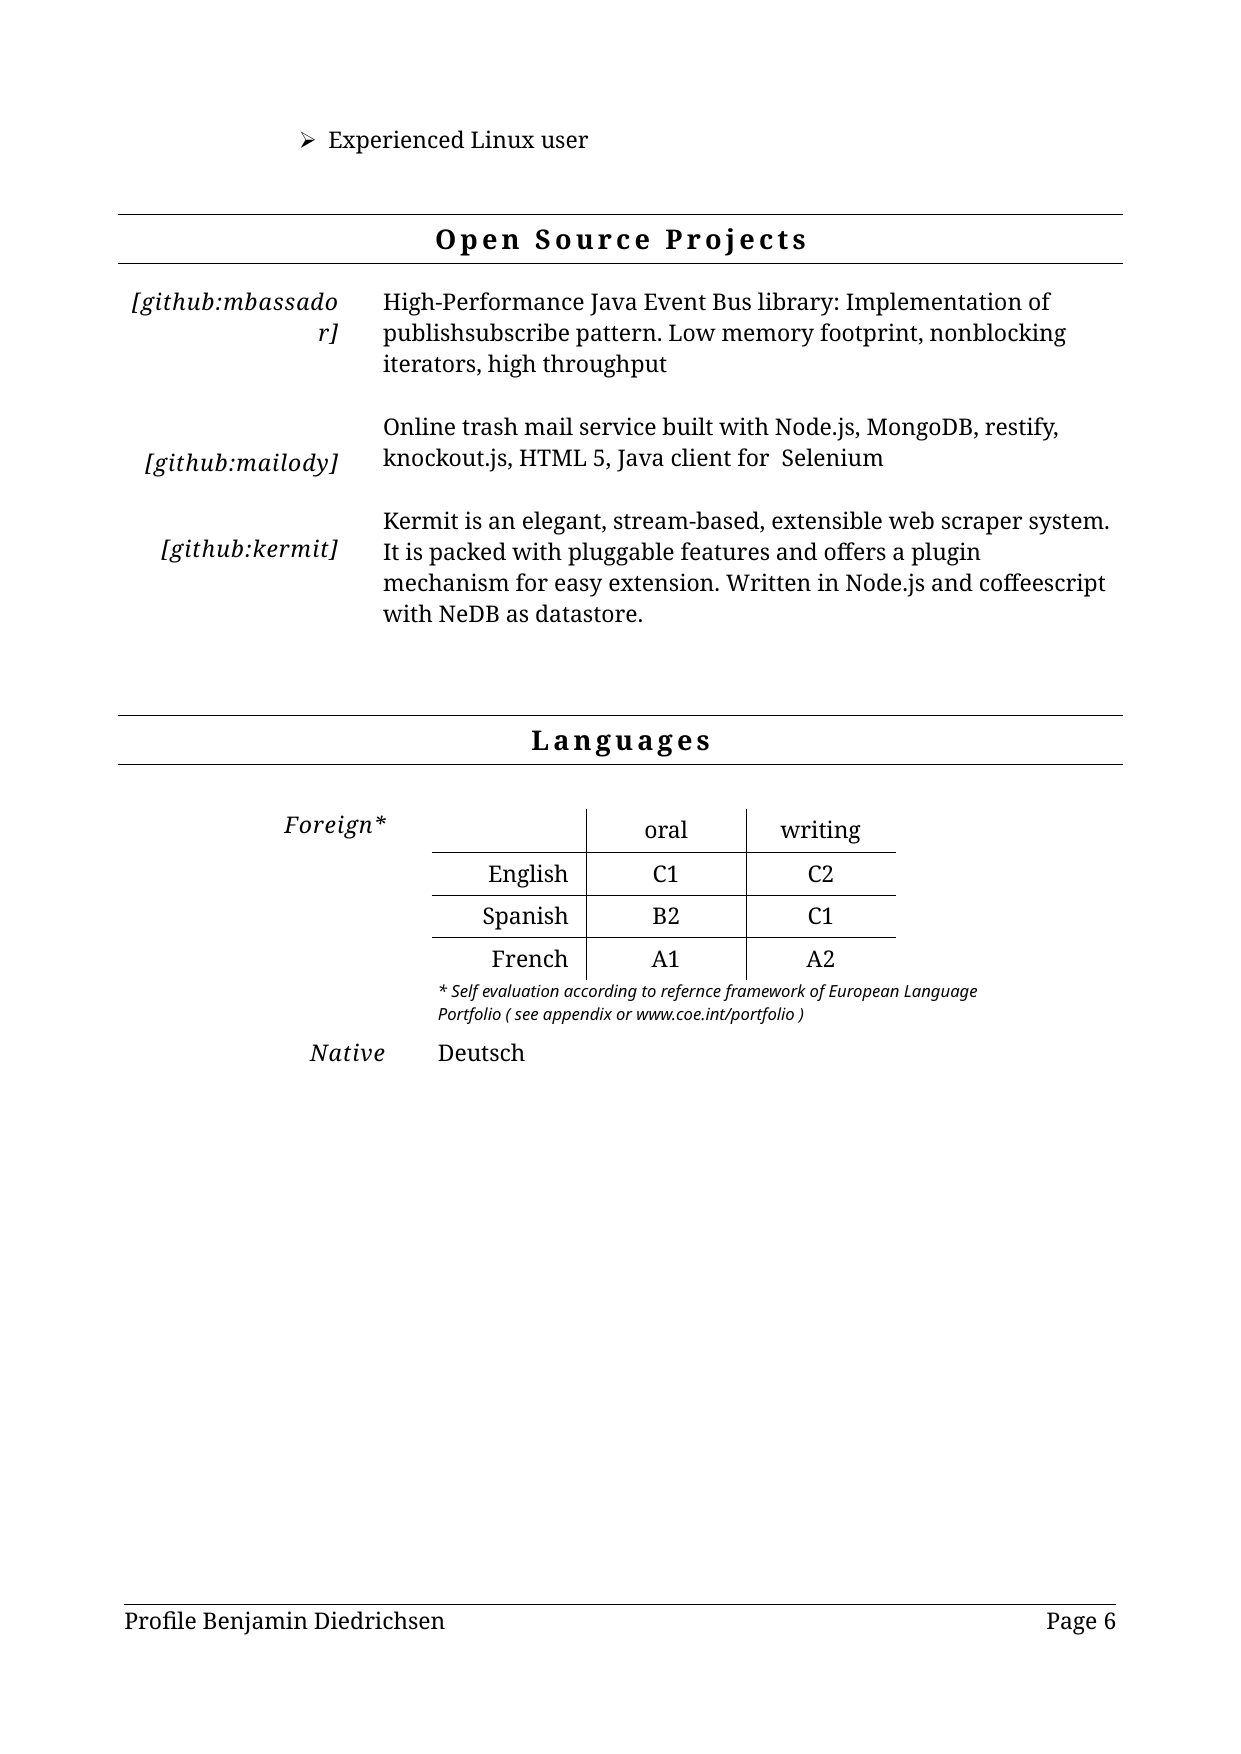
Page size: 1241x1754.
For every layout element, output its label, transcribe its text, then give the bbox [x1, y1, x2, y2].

table_cell A2 [747, 938, 896, 980]
table_cell High-Performance Java Event Bus library: Implementation of publish­subscribe pattern. Low memory footprint, non­blocking iterators, high throughput Online trash mail service built with Node.js, MongoDB, restify, knockout.js, HTML 5, Java client for Selenium Kermit is an elegant, stream-based, extensible web scraper system. It is packed with pluggable features and offers a plugin mechanism for easy extension. Written in Node.js and coffeescript with NeDB as datastore. [371, 280, 1123, 635]
table_header Languages [118, 716, 1123, 764]
table_header oral [587, 809, 746, 852]
table_cell C1 [747, 896, 896, 937]
table_cell [353, 280, 371, 635]
table_header [432, 809, 586, 852]
table_cell [353, 264, 371, 280]
table_cell C1 [587, 853, 746, 894]
table_cell English [432, 853, 586, 894]
table_header writing [747, 809, 896, 852]
table_cell [399, 803, 426, 1031]
table_cell Foreign* [118, 803, 399, 1031]
table_cell * Self evaluation according to refernce framework of European Language Portfolio ( see appendix or www.coe.int/portfolio ) [426, 803, 1123, 1031]
table_cell [118, 264, 352, 280]
table_cell Native [118, 1031, 399, 1086]
table_cell [426, 765, 1123, 803]
table_cell [399, 1031, 426, 1086]
table_cell Deutsch [426, 1031, 1123, 1086]
table_cell [github:mbassador] [github:mailody] [github:kermit] [118, 280, 352, 635]
table_cell French [432, 938, 586, 980]
table_cell [371, 264, 1123, 280]
table_cell [118, 118, 268, 161]
table_cell 8+ years software development experience in J2EE business environment Strong experience running J2EE technologies in production: EJB, Spring, JTA, JPA, Servlet, JSP, application servers, servlet containers Object relationial persistence: Data and object modeling, query optimization, Postgres, MySQL Good understanding of architecture and design patterns: SOLID, Messaging, Pipes&Filters, REST, GoF Patterns Experience with model driven software development and modeling: Xtext, Xtend, Xpand, EMF, UML, AndroMDA Solid experience with XML technologies: XSD, XSLT, XPath Understanding of functional programming (Lisp/Scheme) Development Tools: Maven, Git, Ant, SVN,CVS,Jenkins Experienced Linux user [287, 118, 1123, 161]
table_cell C2 [747, 853, 896, 894]
table_cell A1 [587, 938, 746, 980]
table_header Open Source Projects [118, 215, 1123, 263]
table_cell B2 [587, 896, 746, 937]
table_cell [268, 118, 287, 161]
table_cell Spanish [432, 896, 586, 937]
table_cell [399, 765, 426, 803]
table_cell [118, 765, 399, 803]
